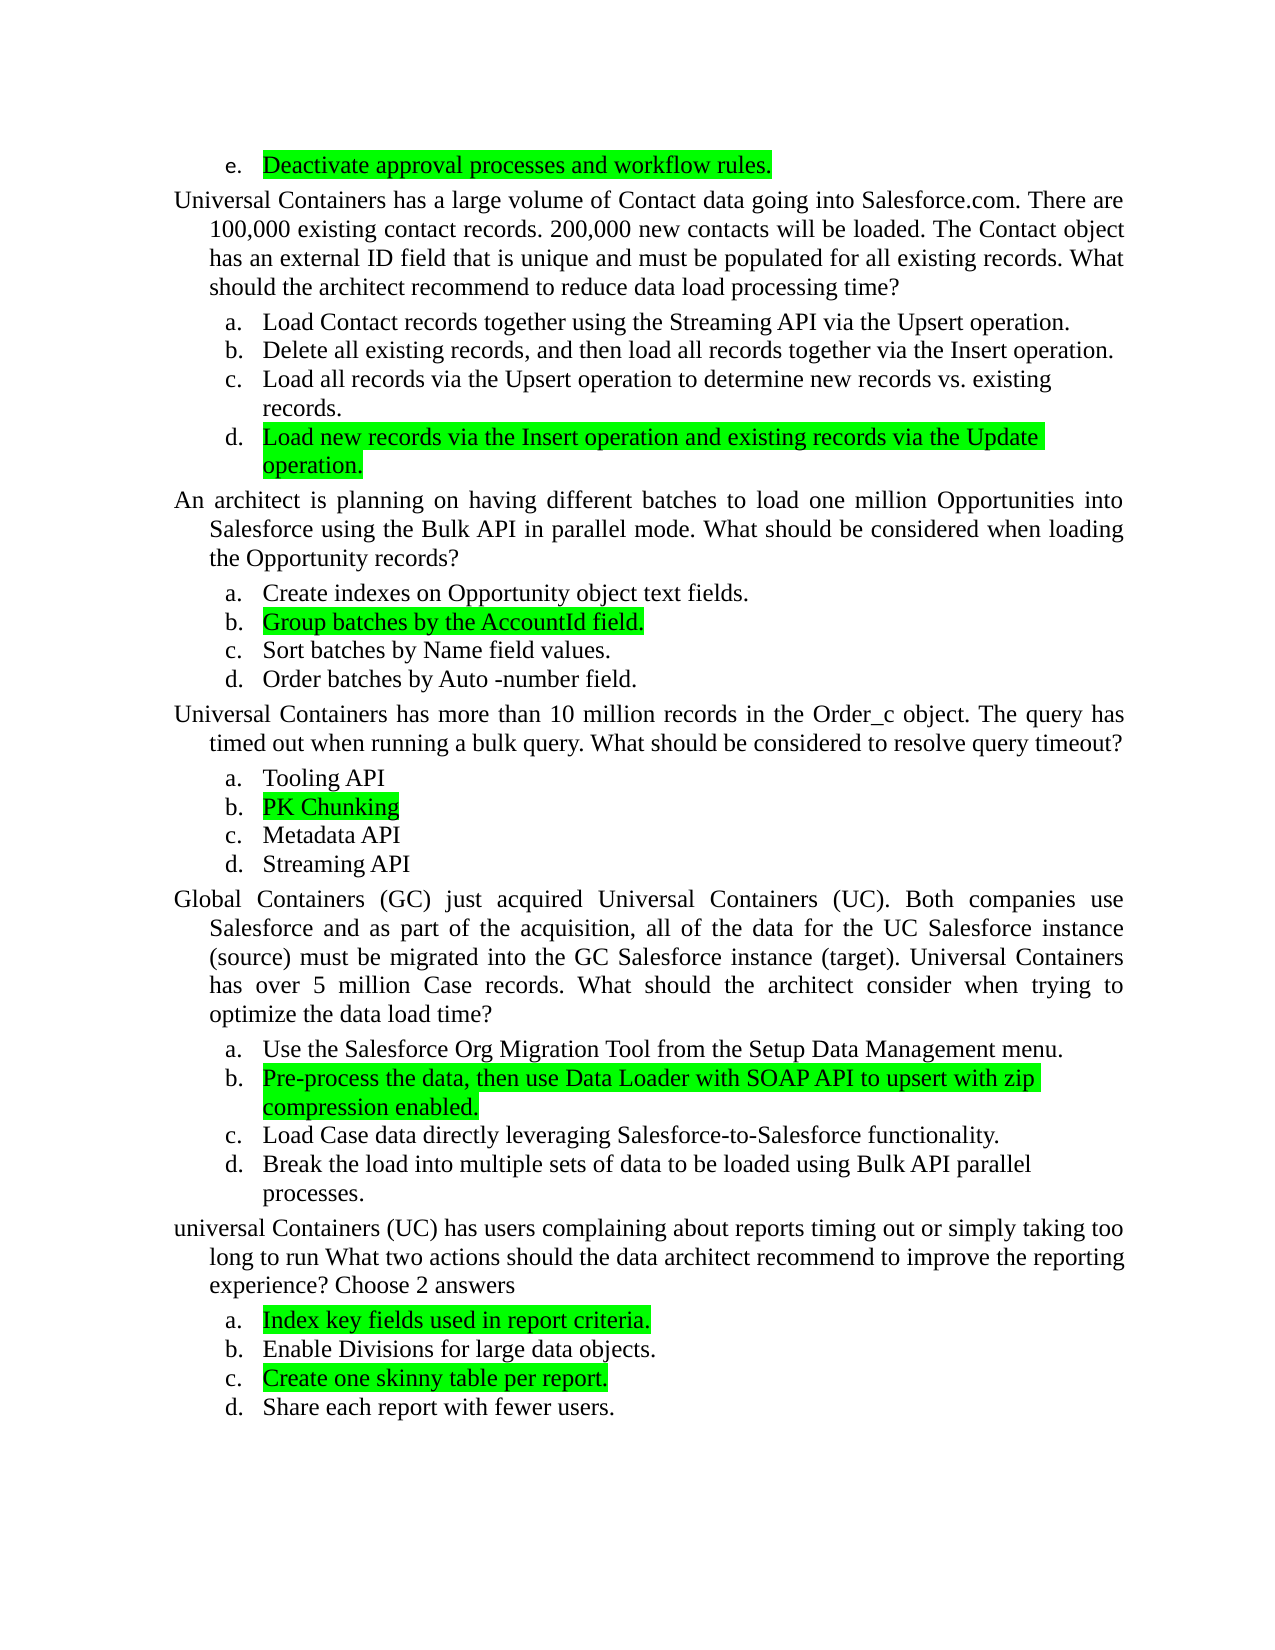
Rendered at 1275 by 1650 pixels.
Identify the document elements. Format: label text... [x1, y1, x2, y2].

subtitle Pre-process the data, then use Data Loader with SOAP API to upsert with zip compression enabled. [225, 1063, 1125, 1120]
subtitle Deactivate approval processes and workflow rules. [225, 150, 1125, 179]
subtitle Tooling API [225, 763, 1125, 792]
subtitle Load Case data directly leveraging Salesforce-to-Salesforce functionality. [225, 1120, 1125, 1149]
subtitle Metadata API [225, 820, 1125, 849]
subtitle Delete all existing records, and then load all records together via the Insert operation. [225, 335, 1125, 364]
subtitle Universal Containers has a large volume of Contact data going into Salesforce.com. There are 100,000 existing contact records. 200,000 new contacts will be loaded. The Contact object has an external ID field that is unique and must be populated for all existing records. What should the architect recommend to reduce data load processing time? [174, 185, 1125, 300]
subtitle Order batches by Auto -number field. [225, 664, 1125, 693]
subtitle Load new records via the Insert operation and existing records via the Update operation. [225, 422, 1125, 479]
subtitle universal Containers (UC) has users complaining about reports timing out or simply taking too long to run What two actions should the data architect recommend to improve the reporting experience? Choose 2 answers [174, 1213, 1125, 1299]
subtitle Load Contact records together using the Streaming API via the Upsert operation. [225, 307, 1125, 335]
subtitle Sort batches by Name field values. [225, 635, 1125, 664]
subtitle Universal Containers has more than 10 million records in the Order_c object. The query has timed out when running a bulk query. What should be considered to resolve query timeout? [174, 699, 1125, 757]
subtitle Streaming API [225, 849, 1125, 878]
subtitle Break the load into multiple sets of data to be loaded using Bulk API parallel processes. [225, 1149, 1125, 1207]
subtitle An architect is planning on having different batches to load one million Opportunities into Salesforce using the Bulk API in parallel mode. What should be considered when loading the Opportunity records? [174, 485, 1125, 572]
subtitle Load all records via the Upsert operation to determine new records vs. existing records. [225, 364, 1125, 422]
subtitle Group batches by the AccountId field. [225, 607, 1125, 635]
subtitle Share each report with fewer users. [225, 1392, 1125, 1420]
subtitle Enable Divisions for large data objects. [225, 1334, 1125, 1363]
subtitle Create indexes on Opportunity object text fields. [225, 578, 1125, 607]
subtitle PK Chunking [225, 792, 1125, 820]
subtitle Use the Salesforce Org Migration Tool from the Setup Data Management menu. [225, 1034, 1125, 1063]
subtitle Create one skinny table per report. [225, 1363, 1125, 1392]
subtitle Index key fields used in report criteria. [225, 1305, 1125, 1334]
subtitle Global Containers (GC) just acquired Universal Containers (UC). Both companies use Salesforce and as part of the acquisition, all of the data for the UC Salesforce instance (source) must be migrated into the GC Salesforce instance (target). Universal Containers has over 5 million Case records. What should the architect consider when trying to optimize the data load time? [174, 884, 1125, 1028]
